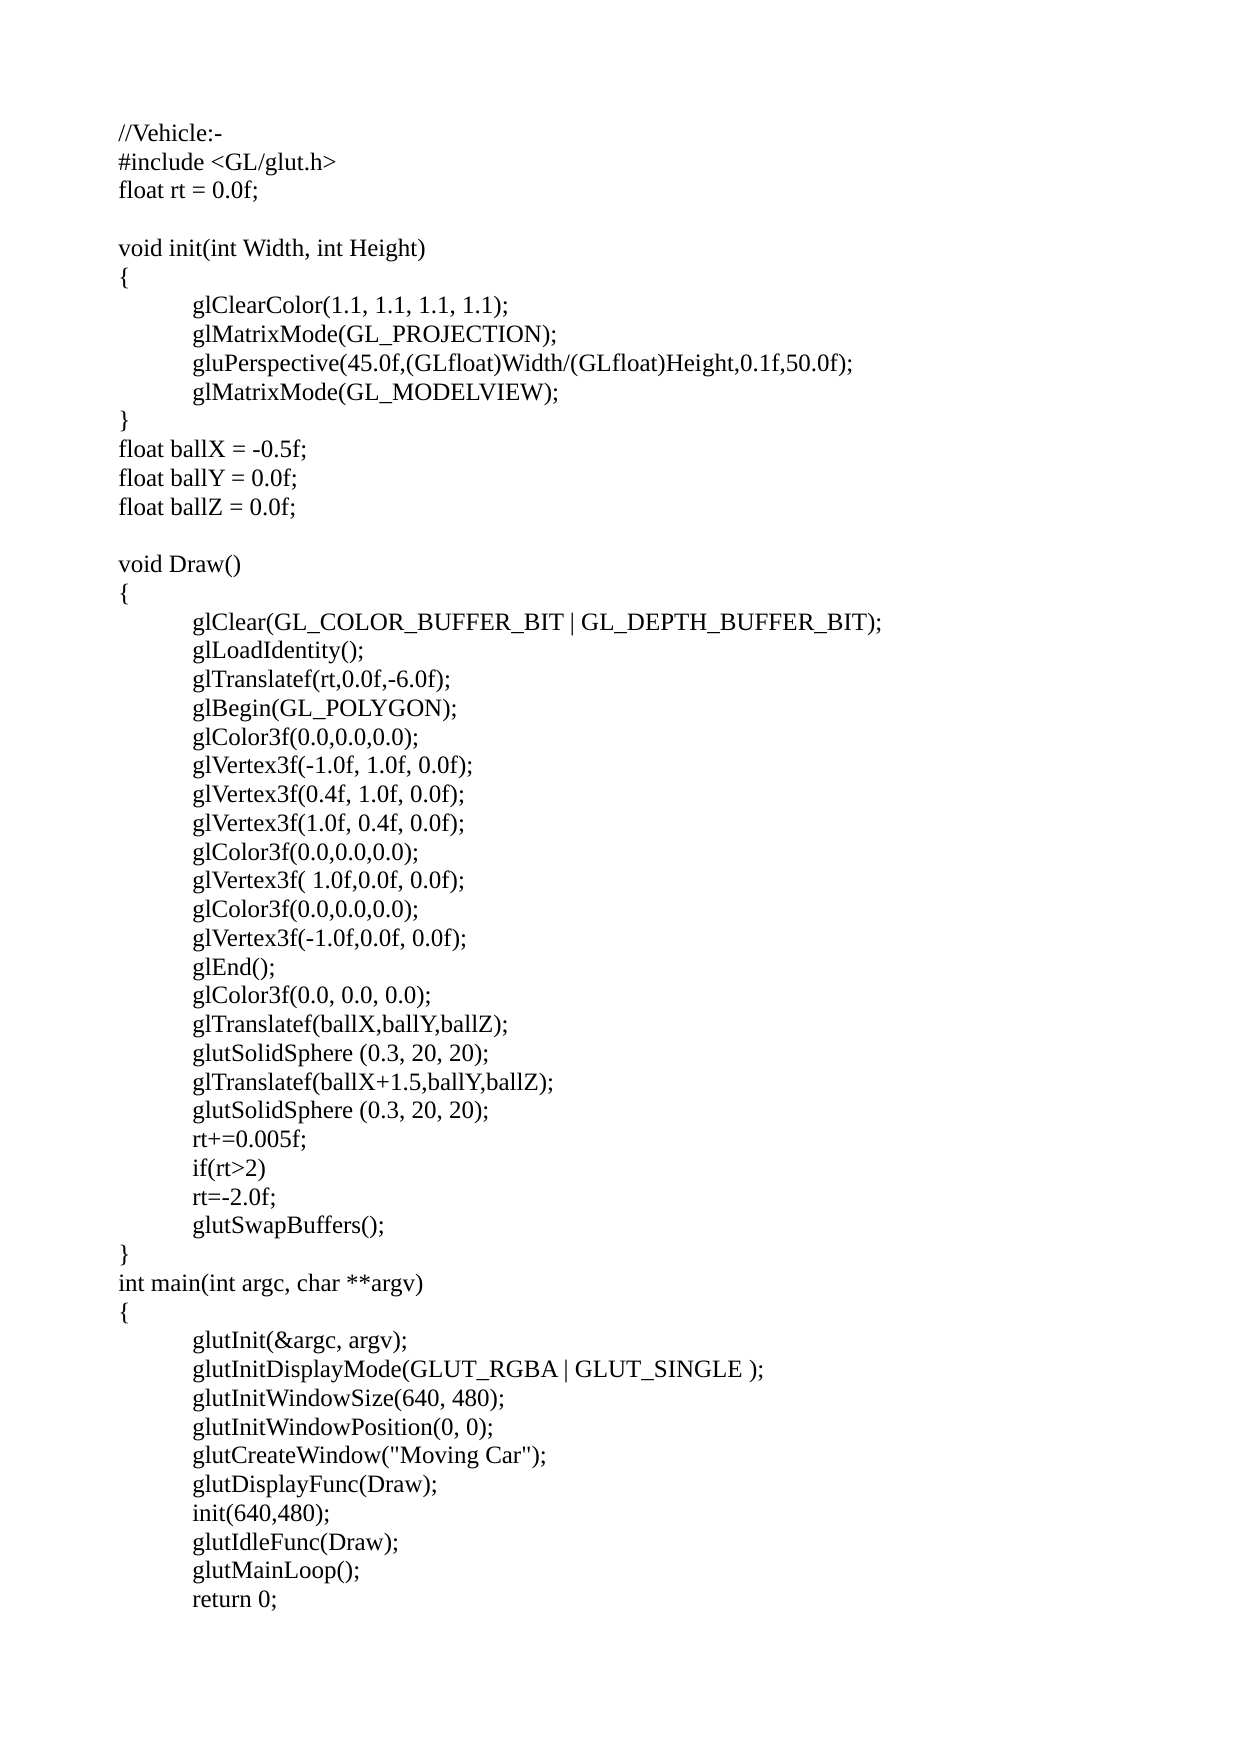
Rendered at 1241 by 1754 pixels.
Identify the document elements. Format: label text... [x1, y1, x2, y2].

text glBegin(GL_POLYGON); [118, 693, 1122, 722]
text glVertex3f(-1.0f,0.0f, 0.0f); [118, 923, 1122, 952]
text glVertex3f(0.4f, 1.0f, 0.0f); [118, 779, 1122, 808]
text glColor3f(0.0,0.0,0.0); [118, 894, 1122, 923]
text glutInitWindowSize(640, 480); [118, 1383, 1122, 1412]
text float ballY = 0.0f; [118, 463, 1122, 492]
text //Vehicle:- [118, 118, 1122, 147]
text glutInitDisplayMode(GLUT_RGBA | GLUT_SINGLE ); [118, 1354, 1122, 1383]
text glMatrixMode(GL_MODELVIEW); [118, 377, 1122, 406]
text { [118, 578, 1122, 607]
text glColor3f(0.0,0.0,0.0); [118, 837, 1122, 866]
text glVertex3f(1.0f, 0.4f, 0.0f); [118, 808, 1122, 837]
text glColor3f(0.0, 0.0, 0.0); [118, 981, 1122, 1009]
text glTranslatef(rt,0.0f,-6.0f); [118, 664, 1122, 693]
text rt+=0.005f; [118, 1124, 1122, 1153]
text } [118, 406, 1122, 434]
text glTranslatef(ballX,ballY,ballZ); [118, 1009, 1122, 1038]
text return 0; [118, 1584, 1122, 1613]
text glLoadIdentity(); [118, 636, 1122, 664]
text rt=-2.0f; [118, 1182, 1122, 1211]
text float ballX = -0.5f; [118, 434, 1122, 463]
text glutInit(&argc, argv); [118, 1326, 1122, 1354]
text glutIdleFunc(Draw); [118, 1527, 1122, 1556]
text void Draw() [118, 549, 1122, 578]
text glVertex3f( 1.0f,0.0f, 0.0f); [118, 866, 1122, 894]
text glTranslatef(ballX+1.5,ballY,ballZ); [118, 1067, 1122, 1096]
text init(640,480); [118, 1498, 1122, 1527]
text { [118, 1297, 1122, 1326]
text glutSolidSphere (0.3, 20, 20); [118, 1038, 1122, 1067]
text glutCreateWindow("Moving Car"); [118, 1441, 1122, 1469]
text { [118, 262, 1122, 291]
text glMatrixMode(GL_PROJECTION); [118, 319, 1122, 348]
text if(rt>2) [118, 1153, 1122, 1182]
text #include <GL/glut.h> [118, 147, 1122, 176]
text int main(int argc, char **argv) [118, 1268, 1122, 1297]
text glEnd(); [118, 952, 1122, 981]
text glColor3f(0.0,0.0,0.0); [118, 722, 1122, 751]
text glClearColor(1.1, 1.1, 1.1, 1.1); [118, 291, 1122, 319]
text void init(int Width, int Height) [118, 233, 1122, 262]
text } [118, 1239, 1122, 1268]
text glutSolidSphere (0.3, 20, 20); [118, 1096, 1122, 1124]
text float rt = 0.0f; [118, 176, 1122, 204]
text glutMainLoop(); [118, 1556, 1122, 1584]
text glutDisplayFunc(Draw); [118, 1469, 1122, 1498]
text float ballZ = 0.0f; [118, 492, 1122, 521]
text glutInitWindowPosition(0, 0); [118, 1412, 1122, 1441]
text glClear(GL_COLOR_BUFFER_BIT | GL_DEPTH_BUFFER_BIT); [118, 607, 1122, 636]
text glVertex3f(-1.0f, 1.0f, 0.0f); [118, 751, 1122, 779]
text gluPerspective(45.0f,(GLfloat)Width/(GLfloat)Height,0.1f,50.0f); [118, 348, 1122, 377]
text glutSwapBuffers(); [118, 1211, 1122, 1239]
